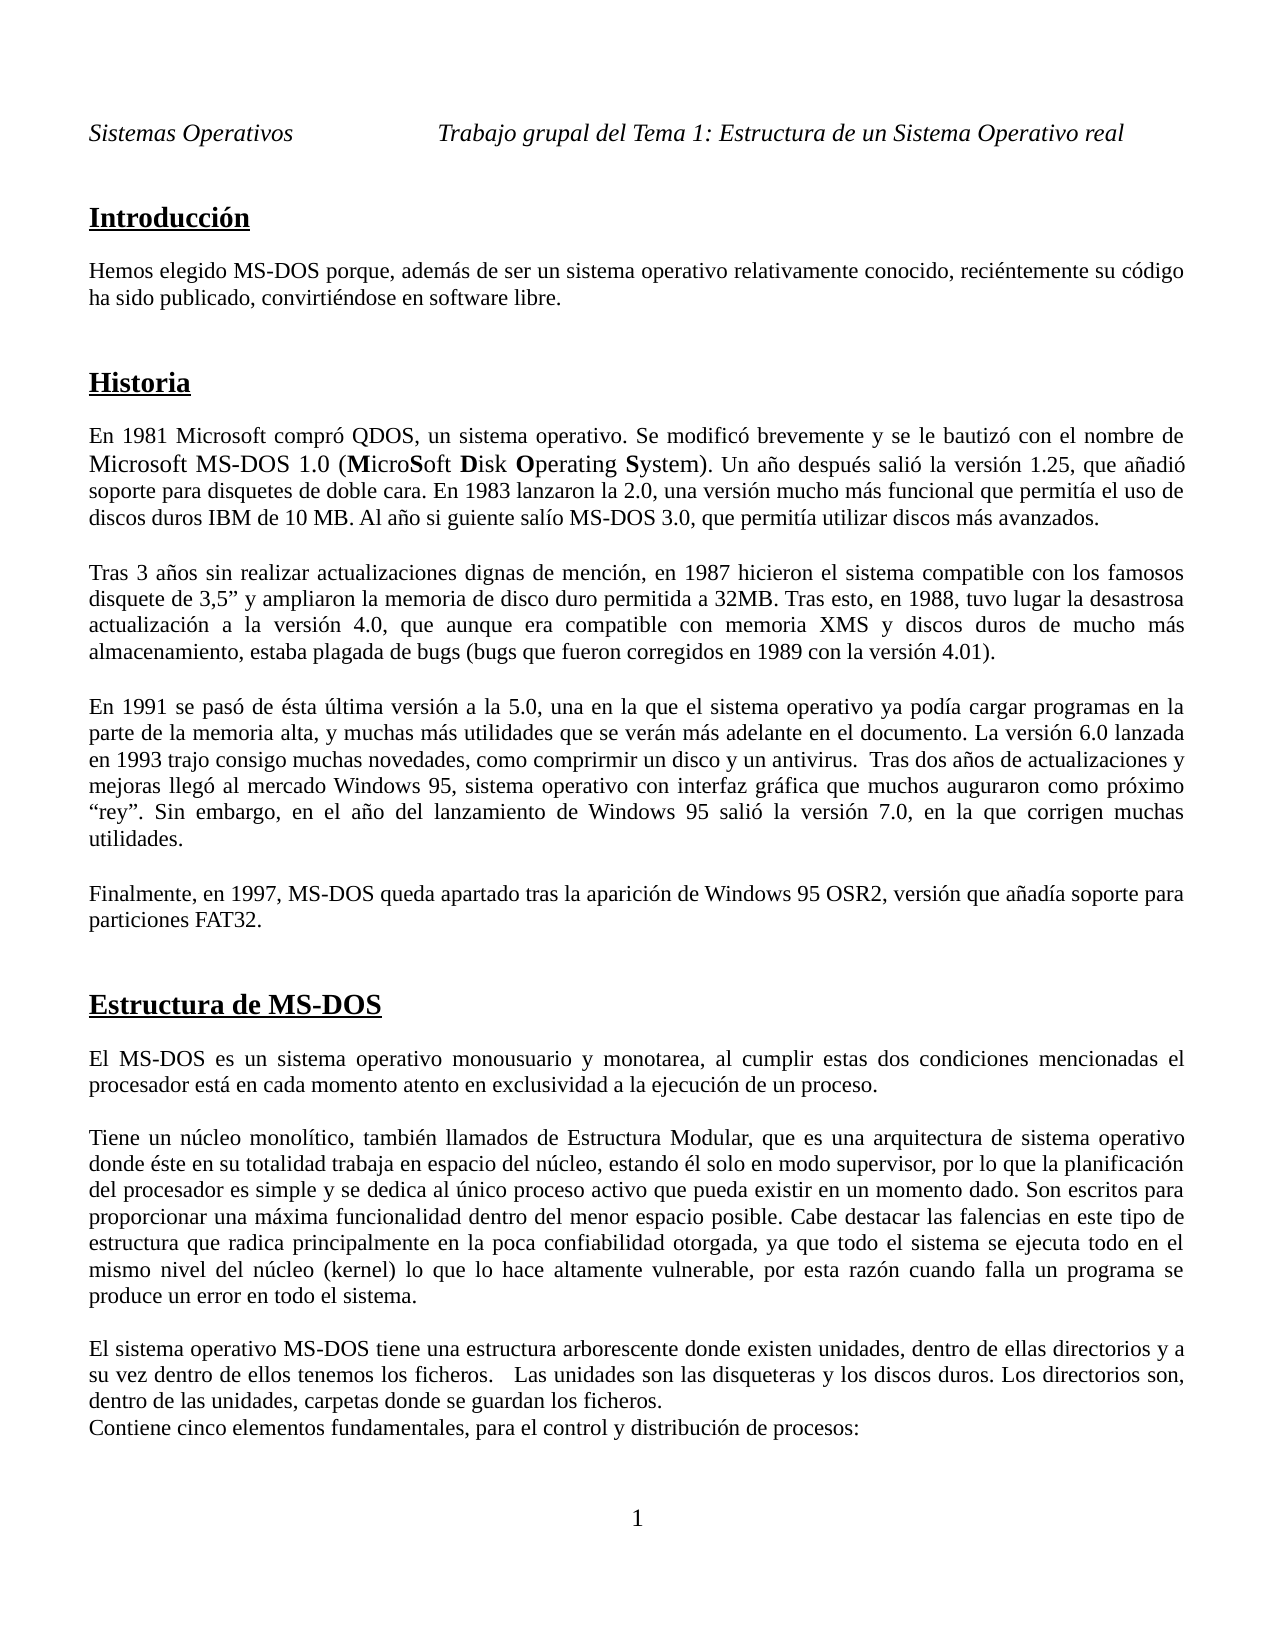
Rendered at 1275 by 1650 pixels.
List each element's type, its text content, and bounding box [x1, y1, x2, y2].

text En 1981 Microsoft compró QDOS, un sistema operativo. Se modificó brevemente y se le bautizó con el nombre de Microsoft MS-DOS 1.0 (MicroSoft Disk Operating System). Un año después salió la versión 1.25, que añadió soporte para disquetes de doble cara. En 1983 lanzaron la 2.0, una versión mucho más funcional que permitía el uso de discos duros IBM de 10 MB. Al año si guiente salío MS-DOS 3.0, que permitía utilizar discos más avanzados. [88, 422, 1186, 530]
text Hemos elegido MS-DOS porque, además de ser un sistema operativo relativamente conocido, reciéntemente su código ha sido publicado, convirtiéndose en software libre. [88, 257, 1186, 310]
subtitle Introducción [88, 200, 1186, 234]
text Contiene cinco elementos fundamentales, para el control y distribución de procesos: [88, 1414, 1186, 1440]
text Tiene un núcleo monolítico, también llamados de Estructura Modular, que es una arquitectura de sistema operativo donde éste en su totalidad trabaja en espacio del núcleo, estando él solo en modo supervisor, por lo que la planificación del procesador es simple y se dedica al único proceso activo que pueda existir en un momento dado. Son escritos para proporcionar una máxima funcionalidad dentro del menor espacio posible. Cabe destacar las falencias en este tipo de estructura que radica principalmente en la poca confiabilidad otorgada, ya que todo el sistema se ejecuta todo en el mismo nivel del núcleo (kernel) lo que lo hace altamente vulnerable, por esta razón cuando falla un programa se produce un error en todo el sistema. [88, 1124, 1186, 1308]
subtitle Estructura de MS-DOS [88, 987, 1186, 1021]
text En 1991 se pasó de ésta última versión a la 5.0, una en la que el sistema operativo ya podía cargar programas en la parte de la memoria alta, y muchas más utilidades que se verán más adelante en el documento. La versión 6.0 lanzada en 1993 trajo consigo muchas novedades, como comprirmir un disco y un antivirus. Tras dos años de actualizaciones y mejoras llegó al mercado Windows 95, sistema operativo con interfaz gráfica que muchos auguraron como próximo “rey”. Sin embargo, en el año del lanzamiento de Windows 95 salió la versión 7.0, en la que corrigen muchas utilidades. [88, 693, 1186, 851]
text El MS-DOS es un sistema operativo monousuario y monotarea, al cumplir estas dos condiciones mencionadas el procesador está en cada momento atento en exclusividad a la ejecución de un proceso. [88, 1045, 1186, 1097]
subtitle Historia [88, 365, 1186, 398]
text Tras 3 años sin realizar actualizaciones dignas de mención, en 1987 hicieron el sistema compatible con los famosos disquete de 3,5” y ampliaron la memoria de disco duro permitida a 32MB. Tras esto, en 1988, tuvo lugar la desastrosa actualización a la versión 4.0, que aunque era compatible con memoria XMS y discos duros de mucho más almacenamiento, estaba plagada de bugs (bugs que fueron corregidos en 1989 con la versión 4.01). [88, 559, 1186, 664]
text El sistema operativo MS-DOS tiene una estructura arborescente donde existen unidades, dentro de ellas directorios y a su vez dentro de ellos tenemos los ficheros. Las unidades son las disqueteras y los discos duros. Los directorios son, dentro de las unidades, carpetas donde se guardan los ficheros. [88, 1335, 1186, 1414]
text Finalmente, en 1997, MS-DOS queda apartado tras la aparición de Windows 95 OSR2, versión que añadía soporte para particiones FAT32. [88, 880, 1186, 933]
